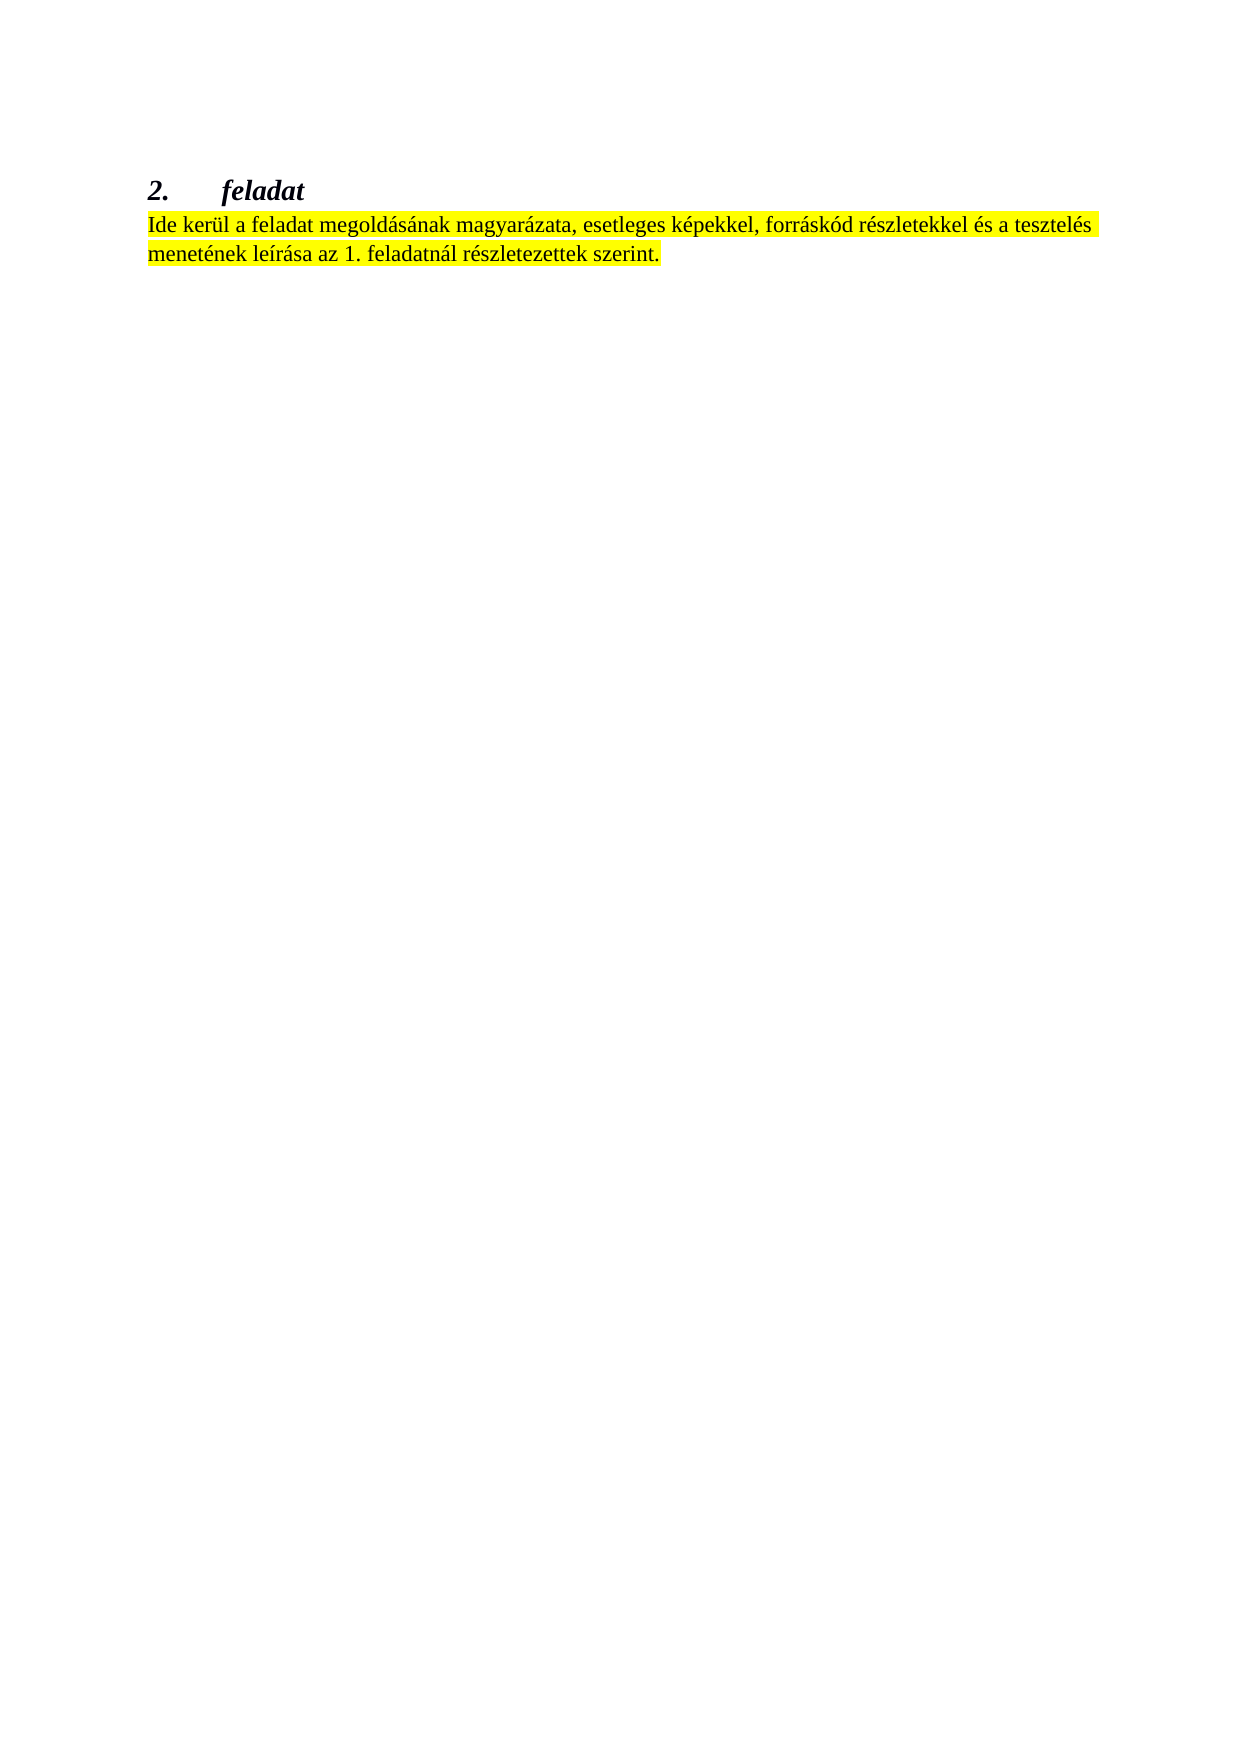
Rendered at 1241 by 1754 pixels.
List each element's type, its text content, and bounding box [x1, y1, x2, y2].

subtitle feladat [148, 173, 1196, 206]
text Ide kerül a feladat megoldásának magyarázata, esetleges képekkel, forráskód részletekkel és a tesztelés menetének leírása az 1. feladatnál részletezettek szerint. [148, 211, 1196, 266]
